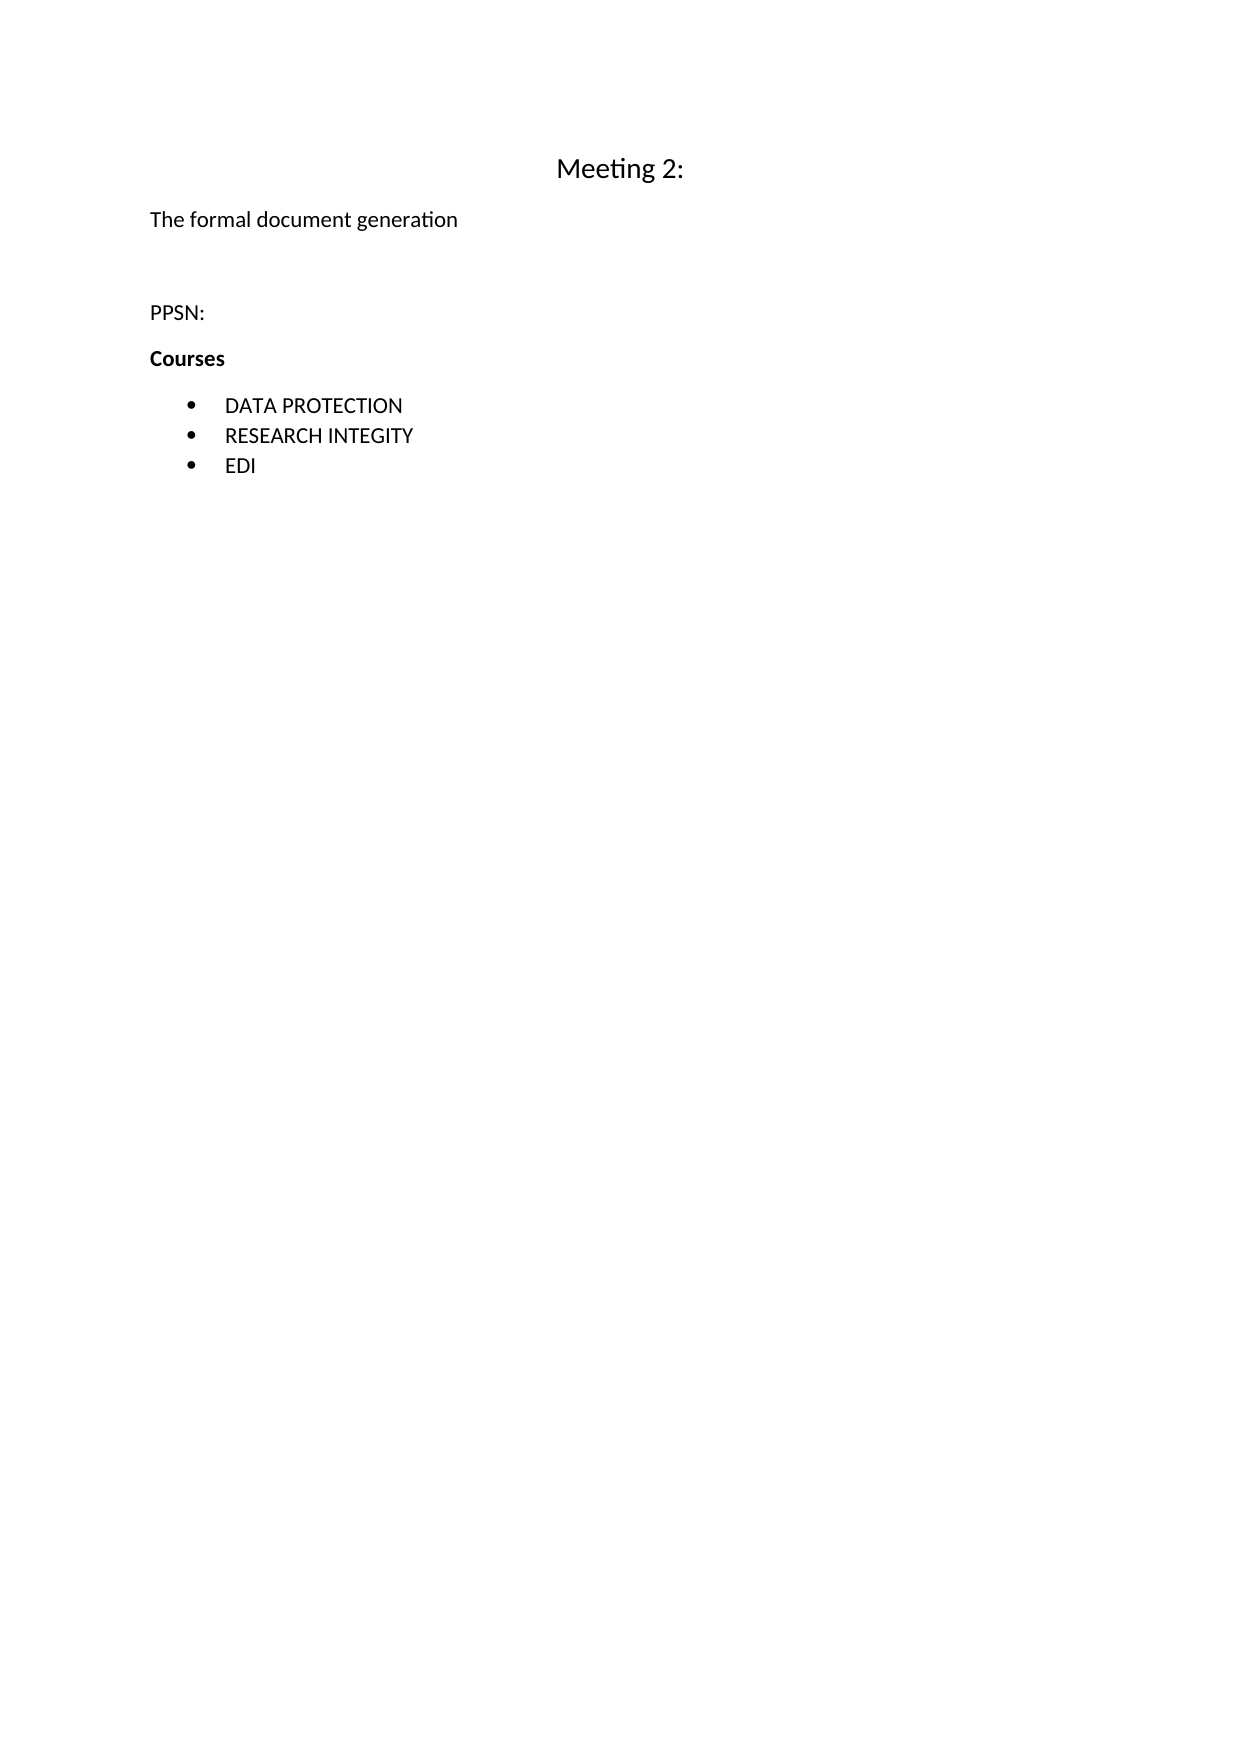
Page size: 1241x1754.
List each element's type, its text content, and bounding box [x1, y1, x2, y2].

text PPSN: [150, 298, 1090, 326]
text Courses [150, 344, 1090, 372]
list EDI [187, 451, 1090, 479]
text The formal document generation [150, 205, 1090, 233]
text Meeting 2: [150, 150, 1090, 186]
list RESEARCH INTEGITY [187, 421, 1090, 449]
list DATA PROTECTION [187, 391, 1090, 419]
